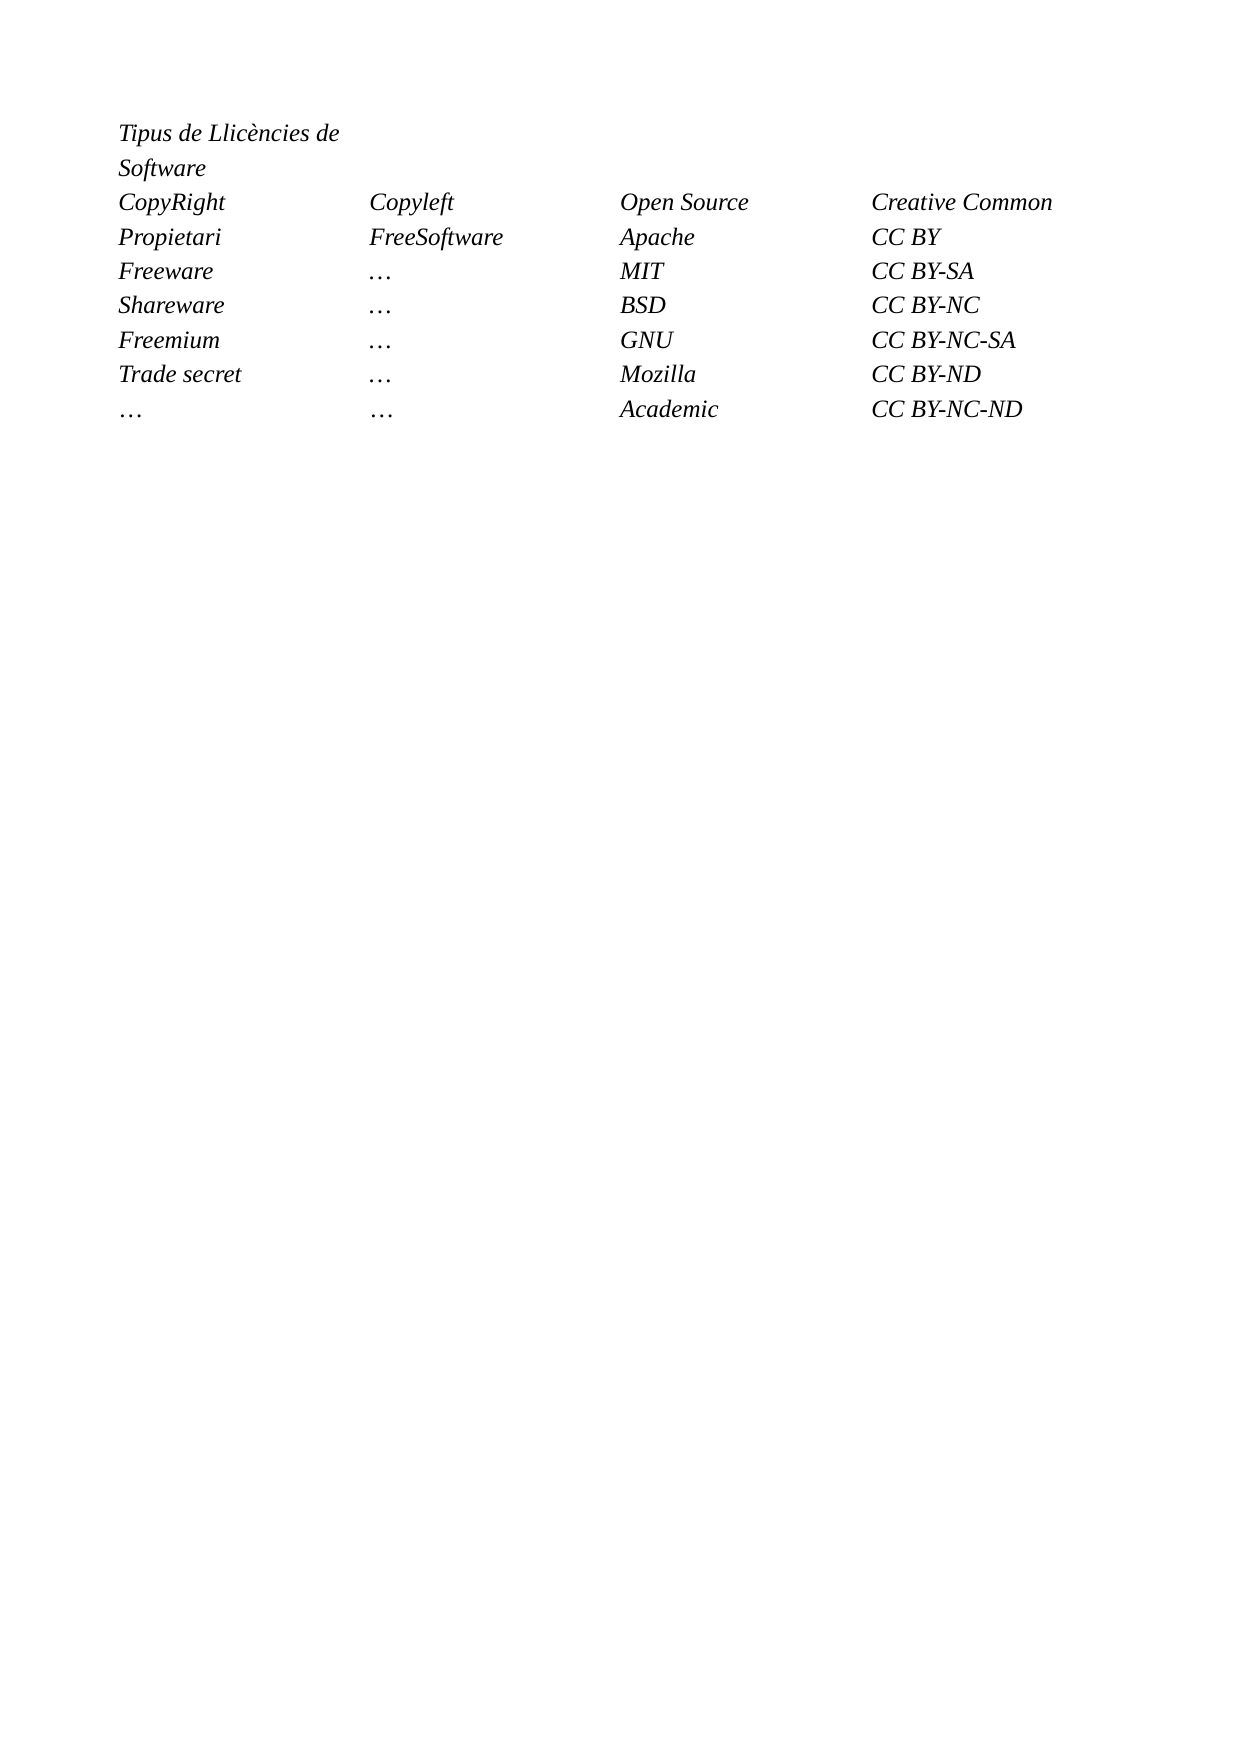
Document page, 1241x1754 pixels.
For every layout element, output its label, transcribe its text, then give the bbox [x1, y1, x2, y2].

table_cell Open Source [620, 187, 871, 222]
table_cell Copyleft [369, 187, 620, 222]
table_cell … [369, 360, 620, 394]
table_cell … [118, 394, 369, 442]
table_cell Shareware [118, 291, 369, 325]
table_cell CC BY-SA [871, 256, 1122, 291]
table_cell Freemium [118, 325, 369, 359]
table_cell CopyRight [118, 187, 369, 222]
table_cell GNU [620, 325, 871, 359]
table_cell Trade secret [118, 360, 369, 394]
table_cell Mozilla [620, 360, 871, 394]
table_cell CC BY [871, 222, 1122, 256]
table_cell … [369, 291, 620, 325]
table_header Tipus de Llicències de Software [118, 118, 369, 187]
table_cell FreeSoftware [369, 222, 620, 256]
table_header [871, 118, 1122, 187]
table_cell CC BY-NC-ND [871, 394, 1122, 442]
table_cell Creative Common [871, 187, 1122, 222]
table_cell … [369, 394, 620, 442]
table_cell Freeware [118, 256, 369, 291]
table_cell … [369, 256, 620, 291]
table_cell MIT [620, 256, 871, 291]
table_cell … [369, 325, 620, 359]
table_cell CC BY-NC [871, 291, 1122, 325]
table_cell Propietari [118, 222, 369, 256]
table_cell CC BY-ND [871, 360, 1122, 394]
table_header [620, 118, 871, 187]
table_cell BSD [620, 291, 871, 325]
table_header [369, 118, 620, 187]
table_cell CC BY-NC-SA [871, 325, 1122, 359]
table_cell Academic [620, 394, 871, 442]
table_cell Apache [620, 222, 871, 256]
